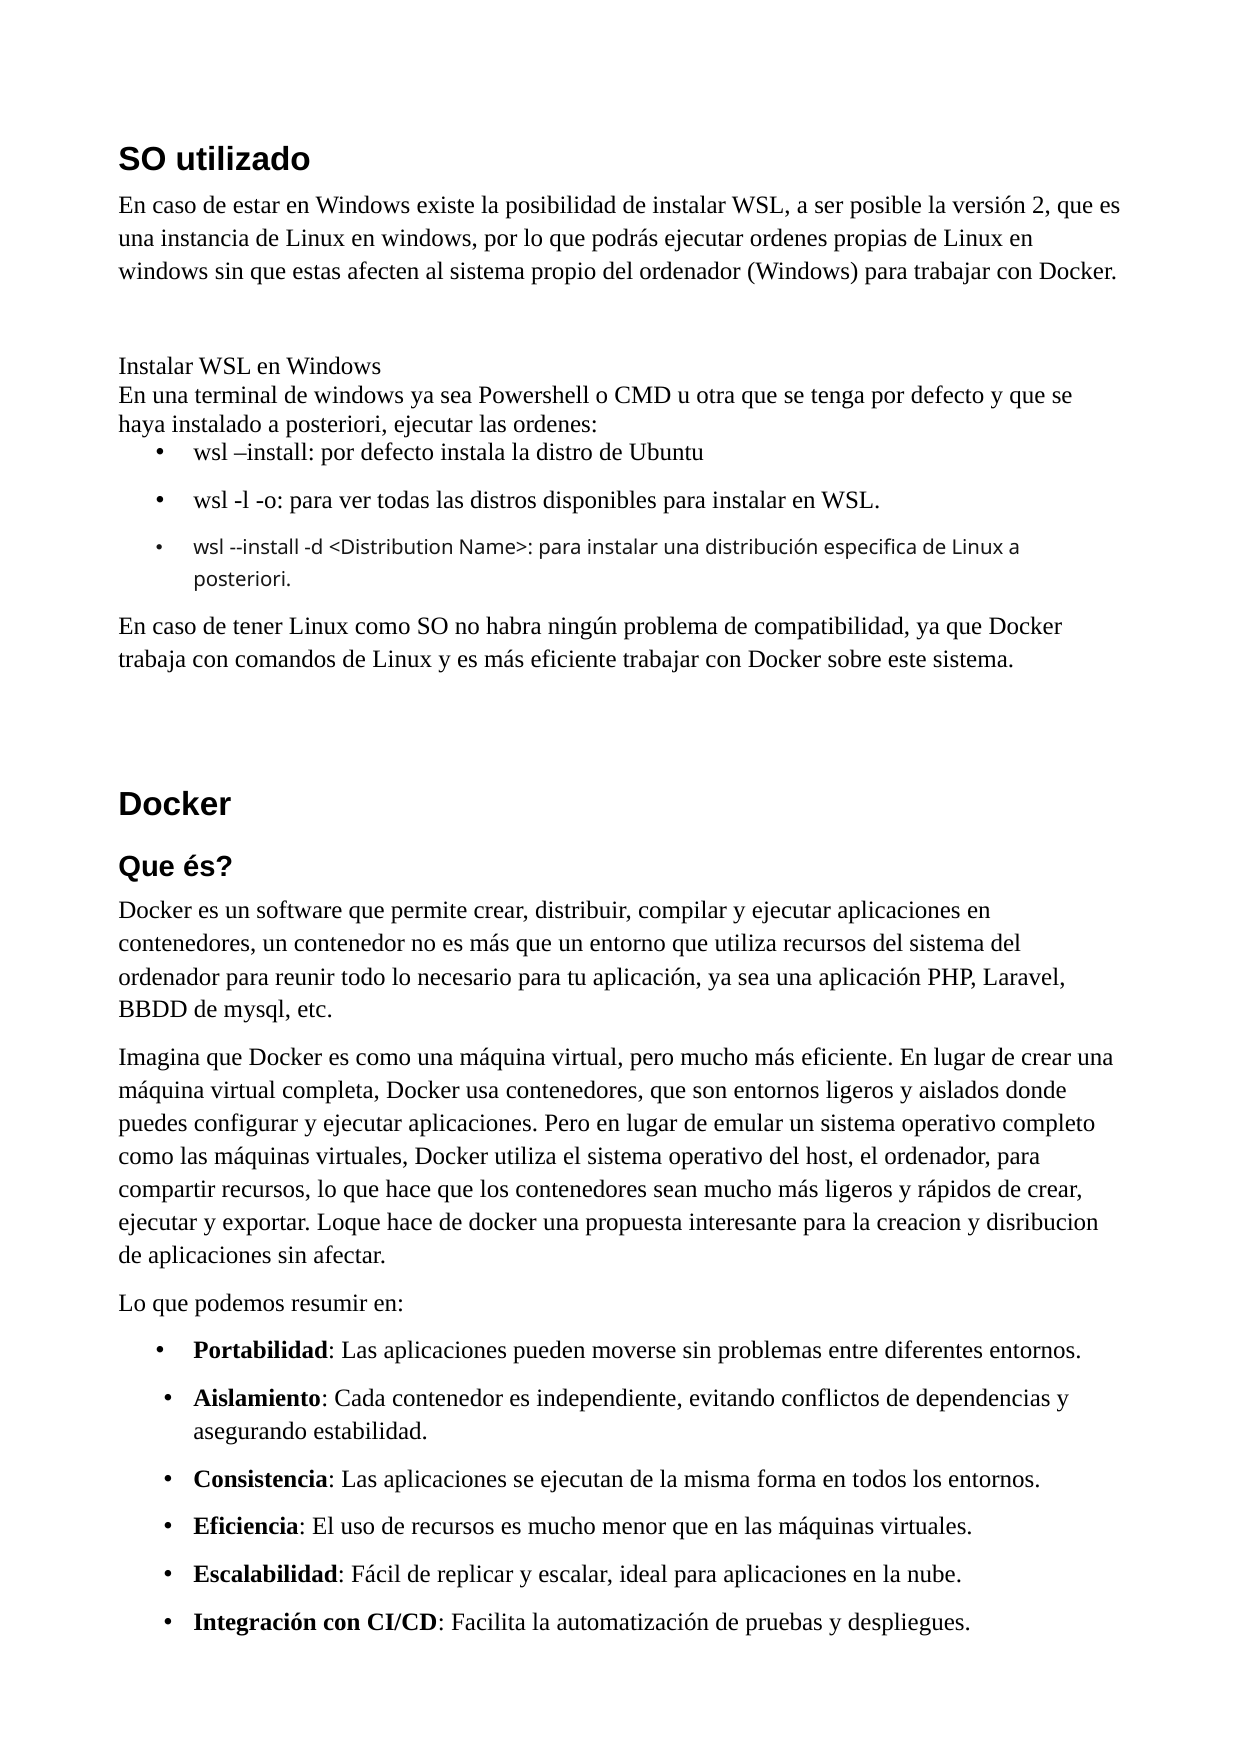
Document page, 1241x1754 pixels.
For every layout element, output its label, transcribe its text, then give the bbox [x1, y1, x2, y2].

subtitle Docker [118, 784, 1122, 822]
list Escalabilidad: Fácil de replicar y escalar, ideal para aplicaciones en la nube. [164, 1559, 1122, 1588]
text Imagina que Docker es como una máquina virtual, pero mucho más eficiente. En lugar de crear una máquina virtual completa, Docker usa contenedores, que son entornos ligeros y aislados donde puedes configurar y ejecutar aplicaciones. Pero en lugar de emular un sistema operativo completo como las máquinas virtuales, Docker utiliza el sistema operativo del host, el ordenador, para compartir recursos, lo que hace que los contenedores sean mucho más ligeros y rápidos de crear, ejecutar y exportar. Loque hace de docker una propuesta interesante para la creacion y disribucion de aplicaciones sin afectar. [118, 1042, 1122, 1269]
text Docker es un software que permite crear, distribuir, compilar y ejecutar aplicaciones en contenedores, un contenedor no es más que un entorno que utiliza recursos del sistema del ordenador para reunir todo lo necesario para tu aplicación, ya sea una aplicación PHP, Laravel, BBDD de mysql, etc. [118, 896, 1122, 1023]
subtitle Que és? [118, 849, 1122, 883]
list wsl --install -d <Distribution Name>: para instalar una distribución especifica de Linux a posteriori. [156, 533, 1122, 592]
list Eficiencia: El uso de recursos es mucho menor que en las máquinas virtuales. [164, 1511, 1122, 1540]
list wsl -l -o: para ver todas las distros disponibles para instalar en WSL. [156, 485, 1122, 514]
text En caso de estar en Windows existe la posibilidad de instalar WSL, a ser posible la versión 2, que es una instancia de Linux en windows, por lo que podrás ejecutar ordenes propias de Linux en windows sin que estas afecten al sistema propio del ordenador (Windows) para trabajar con Docker. [118, 190, 1122, 285]
list Integración con CI/CD: Facilita la automatización de pruebas y despliegues. [164, 1607, 1122, 1635]
text Lo que podemos resumir en: [118, 1288, 1122, 1317]
subtitle SO utilizado [118, 139, 1122, 177]
list Portabilidad: Las aplicaciones pueden moverse sin problemas entre diferentes entornos. [156, 1336, 1122, 1364]
text En caso de tener Linux como SO no habra ningún problema de compatibilidad, ya que Docker trabaja con comandos de Linux y es más eficiente trabajar con Docker sobre este sistema. [118, 611, 1122, 672]
list wsl –install: por defecto instala la distro de Ubuntu [156, 437, 1122, 466]
list Aislamiento: Cada contenedor es independiente, evitando conflictos de dependencias y asegurando estabilidad. [164, 1383, 1122, 1445]
text Instalar WSL en Windows En una terminal de windows ya sea Powershell o CMD u otra que se tenga por defecto y que se haya instalado a posteriori, ejecutar las ordenes: [118, 351, 1122, 437]
list Consistencia: Las aplicaciones se ejecutan de la misma forma en todos los entornos. [164, 1464, 1122, 1492]
